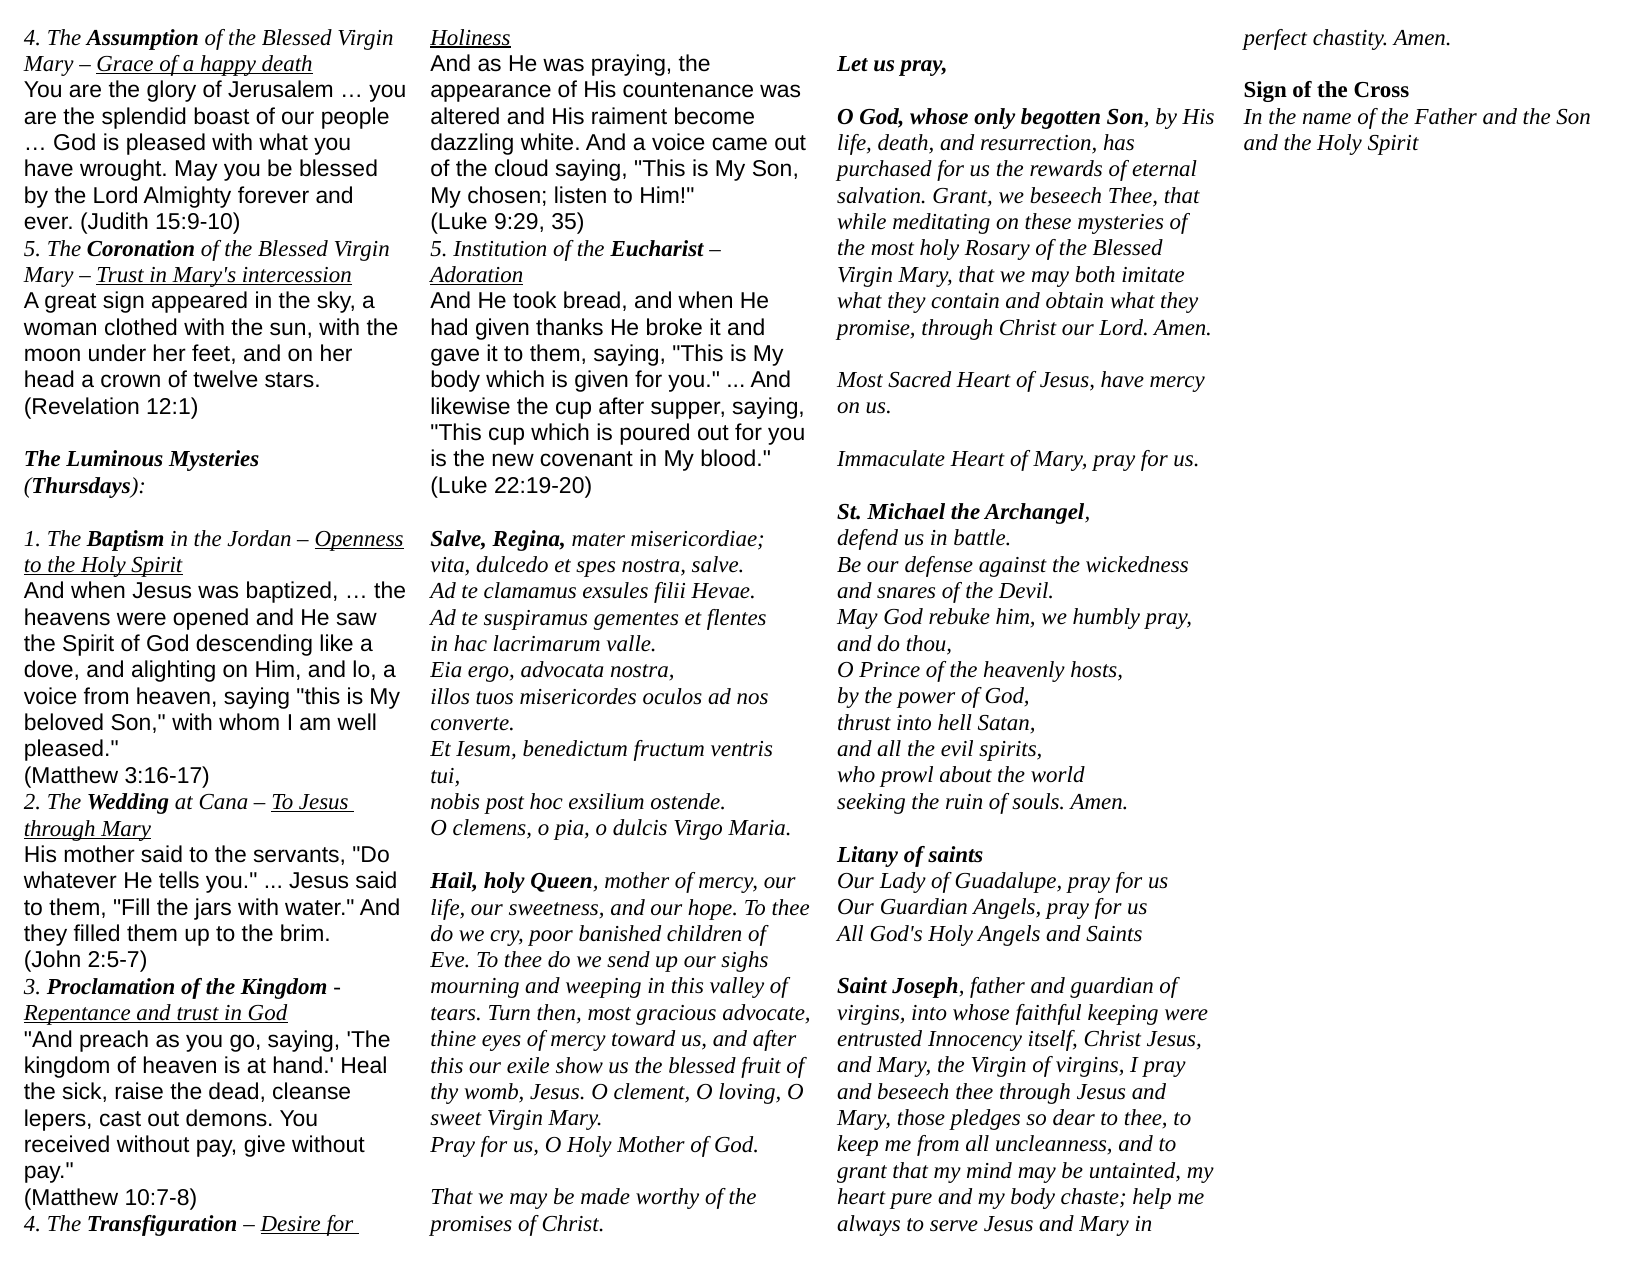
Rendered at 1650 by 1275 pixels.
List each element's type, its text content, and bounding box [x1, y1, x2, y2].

text seeking the ruin of souls. Amen. [837, 788, 1220, 814]
text Sign of the Cross [1243, 76, 1626, 103]
text Litany of saints [837, 841, 1220, 867]
text thrust into hell Satan, [837, 709, 1220, 735]
text "And preach as you go, saying, 'The kingdom of heaven is at hand.' Heal the sick, raise the dead, cleanse lepers, cast out demons. You received without pay, give without pay." (Matthew 10:7-8) [24, 1026, 407, 1210]
text Be our defense against the wickedness and snares of the Devil. [837, 551, 1220, 603]
text Most Sacred Heart of Jesus, have mercy on us. [837, 366, 1220, 419]
text You are the glory of Jerusalem … you are the splendid boast of our people … God is pleased with what you have wrought. May you be blessed by the Lord Almighty forever and ever. (Judith 15:9-10) [24, 76, 407, 234]
text And as He was praying, the appearance of His countenance was altered and His raiment become dazzling white. And a voice came out of the cloud saying, "This is My Son, My chosen; listen to Him!" (Luke 9:29, 35) [430, 50, 813, 234]
text Immaculate Heart of Mary, pray for us. [837, 445, 1220, 472]
text Our Guardian Angels, pray for us [837, 893, 1220, 920]
text O God, whose only begotten Son, by His life, death, and resurrection, has purchased for us the rewards of eternal salvation. Grant, we beseech Thee, that while meditating on these mysteries of the most holy Rosary of the Blessed Virgin Mary, that we may both imitate what they contain and obtain what they promise, through Christ our Lord. Amen. [837, 103, 1220, 340]
text May God rebuke him, we humbly pray, [837, 603, 1220, 630]
text defend us in battle. [837, 524, 1220, 551]
text 3. Proclamation of the Kingdom - Repentance and trust in God [24, 973, 407, 1026]
text And He took bread, and when He had given thanks He broke it and gave it to them, saying, "This is My body which is given for you." ... And likewise the cup after supper, saying, "This cup which is poured out for you is the new covenant in My blood." (Luke 22:19-20) [430, 287, 813, 498]
text 5. Institution of the Eucharist – Adoration [430, 234, 813, 287]
text The Luminous Mysteries [24, 446, 407, 472]
text and do thou, [837, 630, 1220, 656]
text (Thursdays): [24, 472, 407, 498]
text St. Michael the Archangel, [837, 498, 1220, 524]
text Saint Joseph, father and guardian of virgins, into whose faithful keeping were entrusted Innocency itself, Christ Jesus, and Mary, the Virgin of virgins, I pray and beseech thee through Jesus and Mary, those pledges so dear to thee, to keep me from all uncleanness, and to grant that my mind may be untainted, my heart pure and my body chaste; help me always to serve Jesus and Mary in [837, 972, 1220, 1236]
text And when Jesus was baptized, … the heavens were opened and He saw the Spirit of God descending like a dove, and alighting on Him, and lo, a voice from heaven, saying "this is My beloved Son," with whom I am well pleased." (Matthew 3:16-17) [24, 577, 407, 788]
text 1. The Baptism in the Jordan – Openness to the Holy Spirit [24, 524, 407, 577]
text O Prince of the heavenly hosts, [837, 656, 1220, 682]
text Holiness [430, 24, 813, 50]
text A great sign appeared in the sky, a woman clothed with the sun, with the moon under her feet, and on her head a crown of twelve stars. (Revelation 12:1) [24, 287, 407, 419]
text and all the evil spirits, [837, 735, 1220, 762]
text Hail, holy Queen, mother of mercy, our life, our sweetness, and our hope. To thee do we cry, poor banished children of Eve. To thee do we send up our sighs mourning and weeping in this valley of tears. Turn then, most gracious advocate, thine eyes of mercy toward us, and after this our exile show us the blessed fruit of thy womb, Jesus. O clement, O loving, O sweet Virgin Mary. [430, 867, 813, 1131]
text All God's Holy Angels and Saints [837, 920, 1220, 946]
text In the name of the Father and the Son and the Holy Spirit [1243, 103, 1626, 155]
text 5. The Coronation of the Blessed Virgin Mary – Trust in Mary's intercession [24, 234, 407, 287]
text Our Lady of Guadalupe, pray for us [837, 867, 1220, 893]
text Salve, Regina, mater misericordiae; vita, dulcedo et spes nostra, salve. Ad te clamamus exsules filii Hevae. Ad te suspiramus gementes et flentes in hac lacrimarum valle. Eia ergo, advocata nostra, illos tuos misericordes oculos ad nos converte. Et Iesum, benedictum fructum ventris tui, nobis post hoc exsilium ostende. O clemens, o pia, o dulcis Virgo Maria. [430, 524, 813, 841]
text Let us pray, [837, 50, 1220, 76]
text by the power of God, [837, 682, 1220, 709]
text Pray for us, O Holy Mother of God. [430, 1131, 813, 1157]
text 2. The Wedding at Cana – To Jesus through Mary [24, 788, 407, 841]
text 4. The Transfiguration – Desire for [24, 1210, 407, 1236]
text 4. The Assumption of the Blessed Virgin Mary – Grace of a happy death [24, 24, 407, 76]
text perfect chastity. Amen. [1243, 24, 1626, 50]
text who prowl about the world [837, 762, 1220, 788]
text His mother said to the servants, "Do whatever He tells you." ... Jesus said to them, "Fill the jars with water." And they filled them up to the brim. (John 2:5-7) [24, 841, 407, 973]
text That we may be made worthy of the promises of Christ. [430, 1183, 813, 1236]
